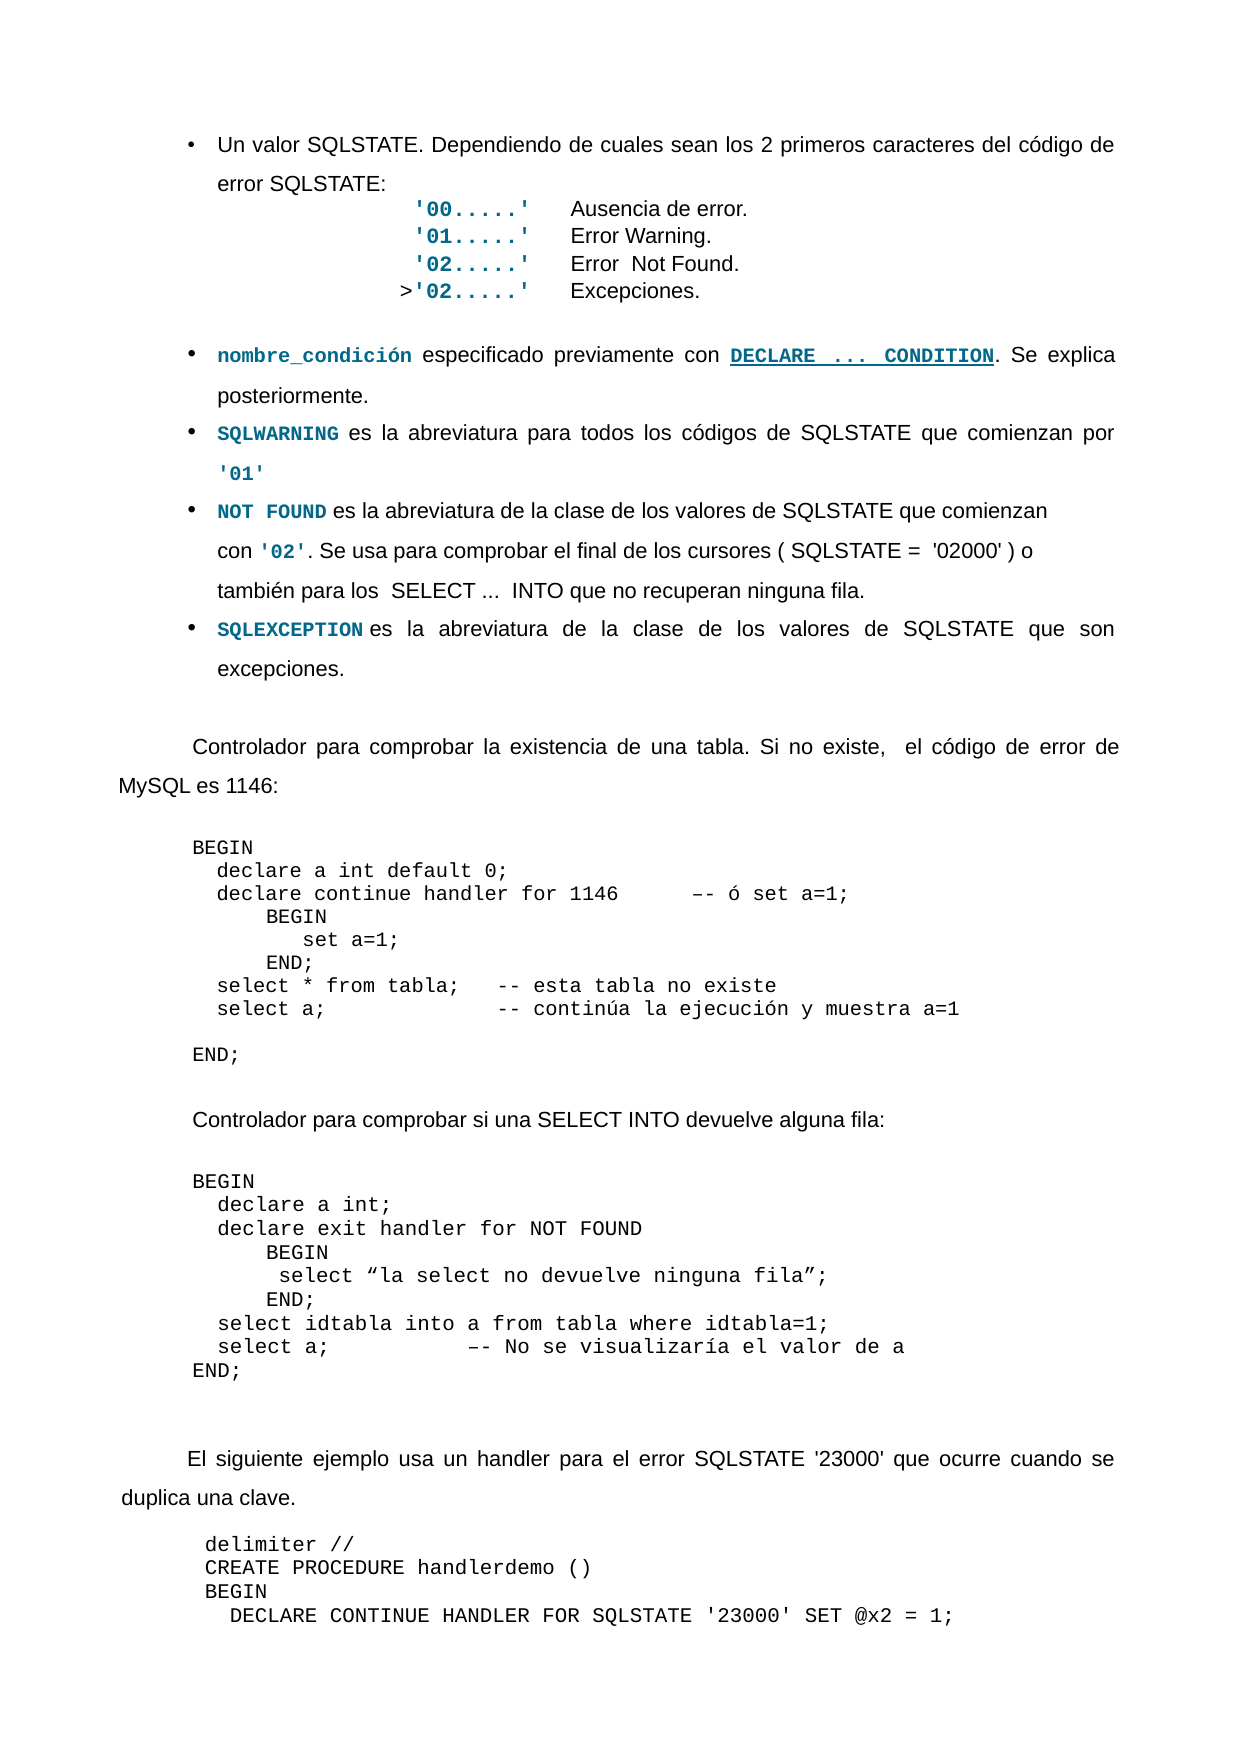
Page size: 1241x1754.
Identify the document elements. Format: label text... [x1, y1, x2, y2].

text Controlador para comprobar si una SELECT INTO devuelve alguna fila: [118, 1093, 1122, 1132]
list El siguiente ejemplo usa un handler para el error SQLSTATE '23000' que ocurre cuando se duplica una clave. [96, 1432, 1116, 1510]
text END; [118, 1045, 1122, 1068]
list >'02.....' Excepciones. [309, 277, 1117, 304]
text select idtabla into a from tabla where idtabla=1; [118, 1313, 1122, 1336]
text BEGIN [118, 1581, 1122, 1605]
text CREATE PROCEDURE handlerdemo () [118, 1557, 1122, 1581]
text DECLARE CONTINUE HANDLER FOR SQLSTATE '23000' SET @x2 = 1; [118, 1605, 1122, 1628]
list '02.....' Error Not Found. [383, 250, 1117, 277]
text declare a int default 0; [118, 861, 1122, 884]
text select a; -- continúa la ejecución y muestra a=1 [118, 999, 1122, 1022]
text Controlador para comprobar la existencia de una tabla. Si no existe, el código de error de MySQL es 1146: [118, 720, 1122, 798]
text declare exit handler for NOT FOUND [118, 1218, 1122, 1242]
text BEGIN [118, 1242, 1122, 1265]
text BEGIN [118, 838, 1122, 861]
list SQLWARNING es la abreviatura para todos los códigos de SQLSTATE que comienzan por '01' [192, 408, 1116, 486]
text delimiter // [118, 1534, 1122, 1557]
text declare a int; [118, 1194, 1122, 1218]
text select a; –- No se visualizaría el valor de a [118, 1336, 1122, 1360]
list Un valor SQLSTATE. Dependiendo de cuales sean los 2 primeros caracteres del código de error SQLSTATE: [192, 118, 1116, 196]
text select “la select no devuelve ninguna fila”; [118, 1265, 1122, 1289]
text declare continue handler for 1146 –- ó set a=1; [118, 884, 1122, 907]
list '00.....' Ausencia de error. [383, 196, 1116, 223]
list NOT FOUND es la abreviatura de la clase de los valores de SQLSTATE que comienzan con '02'. Se usa para comprobar el final de los cursores ( SQLSTATE = '02000' ) o también para los SELECT ... INTO que no recuperan ninguna fila. [192, 486, 1116, 603]
list '01.....' Error Warning. [383, 223, 1116, 250]
text END; [118, 1289, 1122, 1313]
text BEGIN [118, 907, 1122, 930]
text END; [118, 1360, 1122, 1383]
text END; [118, 953, 1122, 976]
text set a=1; [118, 930, 1122, 953]
list nombre_condición especificado previamente con DECLARE ... CONDITION. Se explica posteriormente. [192, 330, 1116, 408]
list SQLEXCEPTION es la abreviatura de la clase de los valores de SQLSTATE que son excepciones. [192, 603, 1116, 681]
text select * from tabla; -- esta tabla no existe [118, 976, 1122, 999]
text BEGIN [118, 1171, 1122, 1194]
